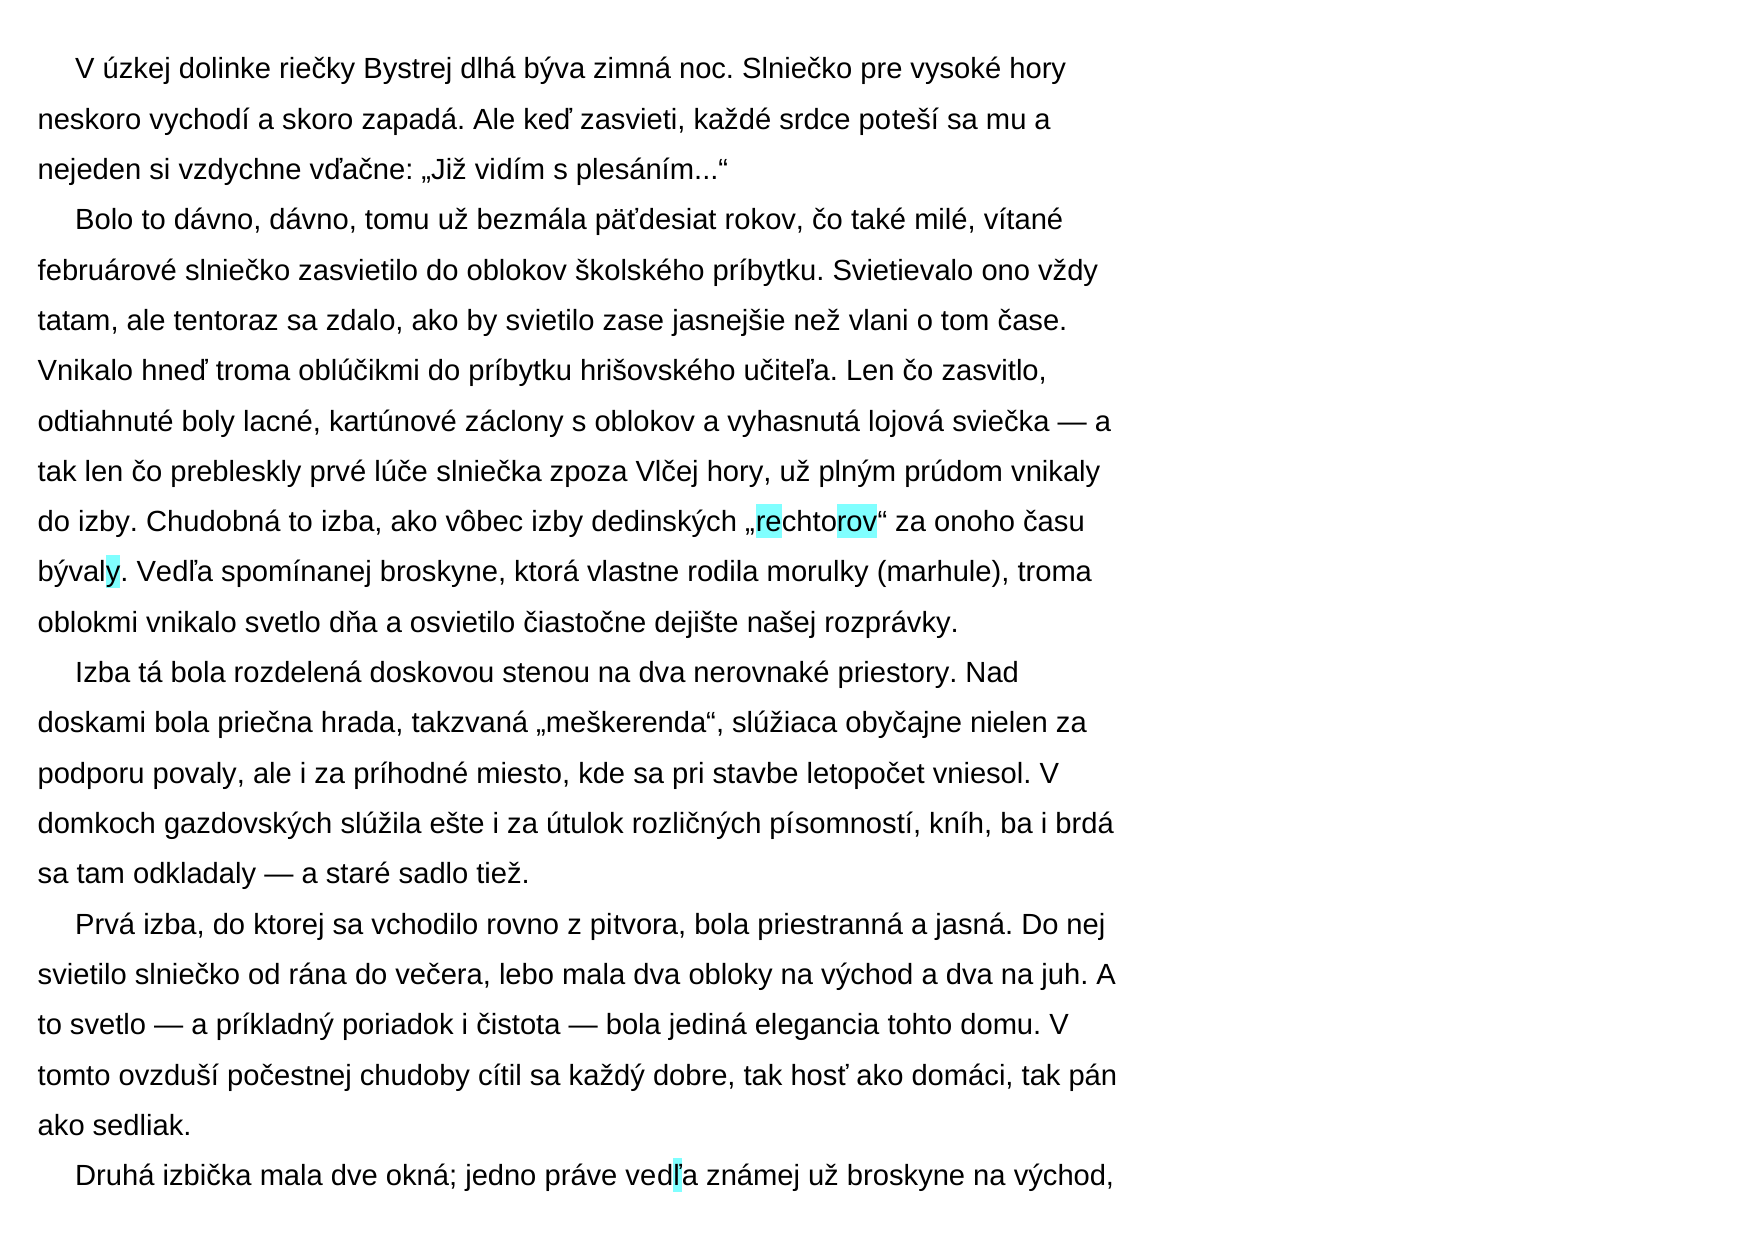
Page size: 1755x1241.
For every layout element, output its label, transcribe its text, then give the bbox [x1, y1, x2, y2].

text Izba tá bola rozdelená doskovou stenou na dva nerovnaké priestory. Nad doskami bola priečna hrada, takzvaná „meškerenda“, slúžiaca obyčajne nielen za podporu povaly, ale i za príhodné miesto, kde sa pri stavbe letopočet vniesol. V domkoch gazdovských slúžila ešte i za útulok rozličných pí­somností, kníh, ba i brdá sa tam odkladaly — a staré sadlo tiež. [37, 655, 1130, 890]
text V úzkej dolinke riečky Bystrej dlhá býva zimná noc. Slniečko pre vysoké hory neskoro vychodí a skoro zapadá. Ale keď zasvieti, každé srdce po­teší sa mu a nejeden si vzdychne vďačne: „Již vi­dím s plesáním...“ [37, 51, 1130, 186]
text Prvá izba, do ktorej sa vchodilo rovno z pi­tvora, bola priestranná a jasná. Do nej svietilo slniečko od rána do večera, lebo mala dva obloky na východ a dva na juh. A to svetlo — a príkladný poriadok i čistota — bola jediná elegancia tohto domu. V tomto ovzduší počestnej chudoby cítil sa každý dobre, tak hosť ako domáci, tak pán ako sedliak. [37, 907, 1130, 1141]
text Druhá izbička mala dve okná; jedno práve ve­dľa známej už broskyne na východ, [37, 1158, 1130, 1192]
text Bolo to dávno, dávno, tomu už bezmála päť­desiat rokov, čo také milé, vítané februárové slniečko zasvietilo do oblokov školského príbytku. Svietievalo ono vždy tatam, ale tentoraz sa zdalo, ako by svietilo zase jasnejšie než vlani o tom čase. Vnikalo hneď troma oblúčikmi do príbytku hrišovského učiteľa. Len čo zasvitlo, odtiahnuté boly lacné, kartúnové záclony s oblokov a vyhasnutá lojová sviečka — a tak len čo prebleskly prvé lúče slniečka zpoza Vlčej hory, už plným prúdom vnikaly do izby. Chudobná to izba, ako vôbec izby dedinských „rechtorov“ za onoho času bývaly. Ve­dľa spomínanej broskyne, ktorá vlastne rodila morulky (marhule), troma oblokmi vnikalo svetlo dňa a osvietilo čiastočne dejište našej rozprávky. [37, 202, 1130, 638]
